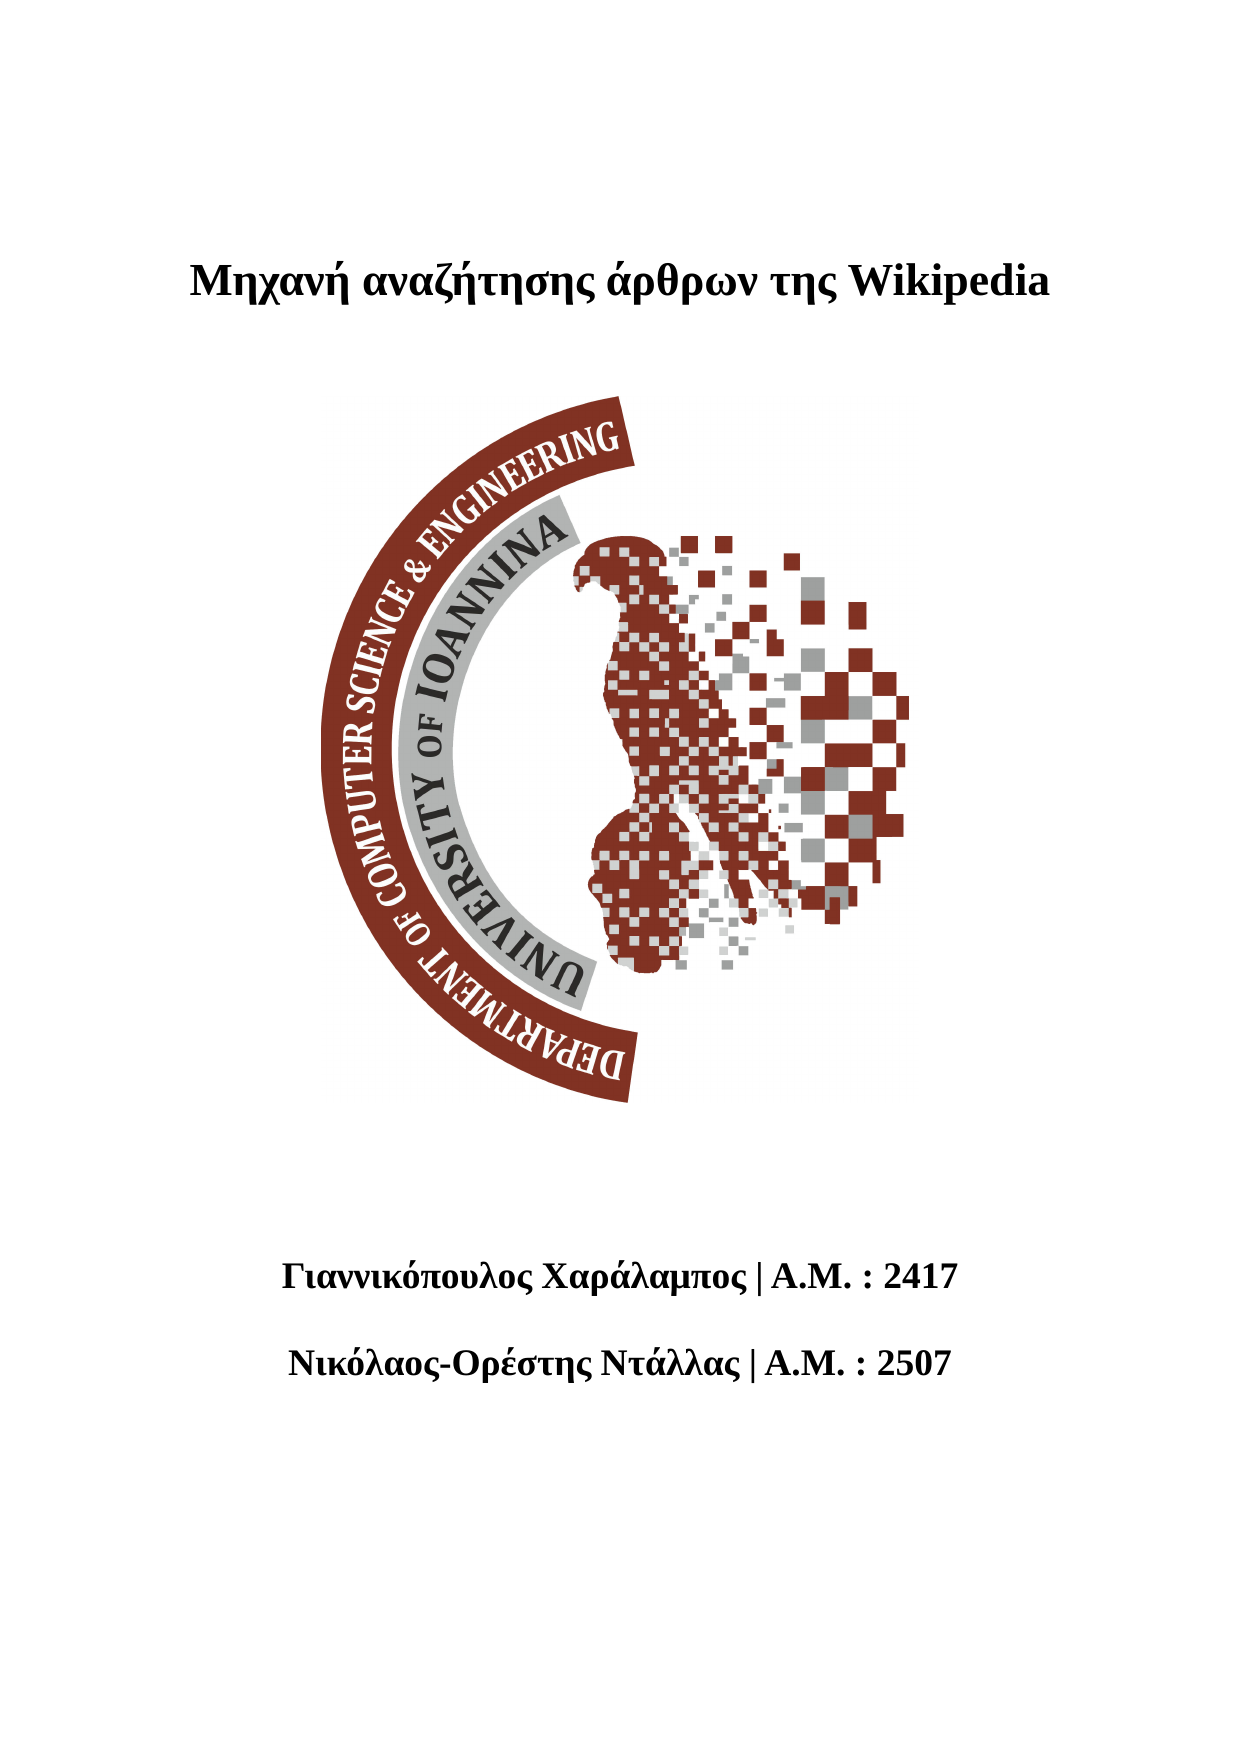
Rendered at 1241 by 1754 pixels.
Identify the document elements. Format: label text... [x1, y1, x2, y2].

text Γιαννικόπουλος Χαράλαμπος | Α.Μ. : 2417 [118, 1254, 1122, 1297]
text Μηχανή αναζήτησης άρθρων της Wikipedia [118, 252, 1122, 305]
text Νικόλαος-Ορέστης Ντάλλας | Α.Μ. : 2507 [118, 1340, 1122, 1383]
picture [321, 396, 920, 1103]
